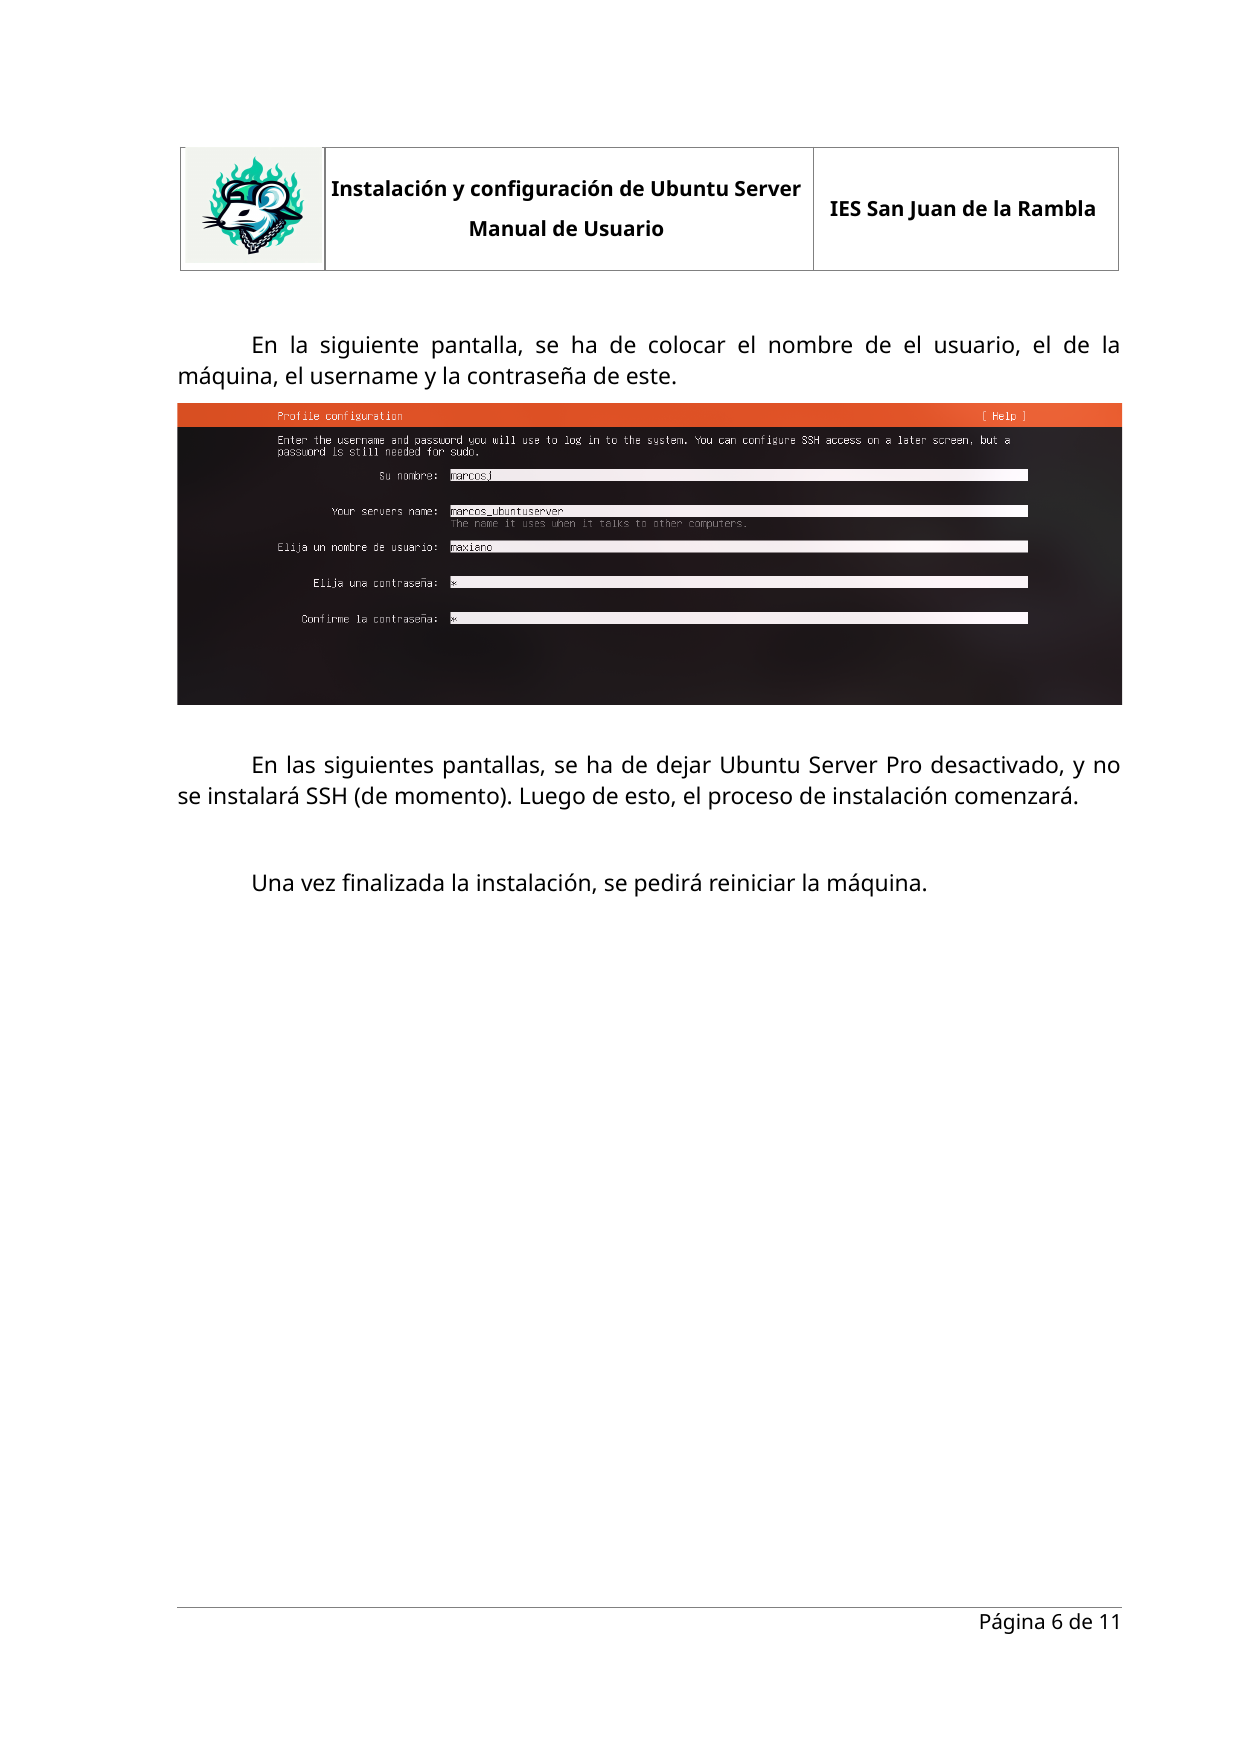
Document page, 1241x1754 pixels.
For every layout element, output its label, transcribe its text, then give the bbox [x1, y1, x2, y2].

picture [177, 403, 1123, 705]
text En la siguiente pantalla, se ha de colocar el nombre de el usuario, el de la máquina, el username y la contraseña de este. [177, 329, 1122, 391]
picture [185, 147, 322, 263]
text En las siguientes pantallas, se ha de dejar Ubuntu Server Pro desactivado, y no se instalará SSH (de momento). Luego de esto, el proceso de instalación comenzará. [177, 748, 1122, 811]
text Una vez finalizada la instalación, se pedirá reiniciar la máquina. [177, 867, 1122, 898]
